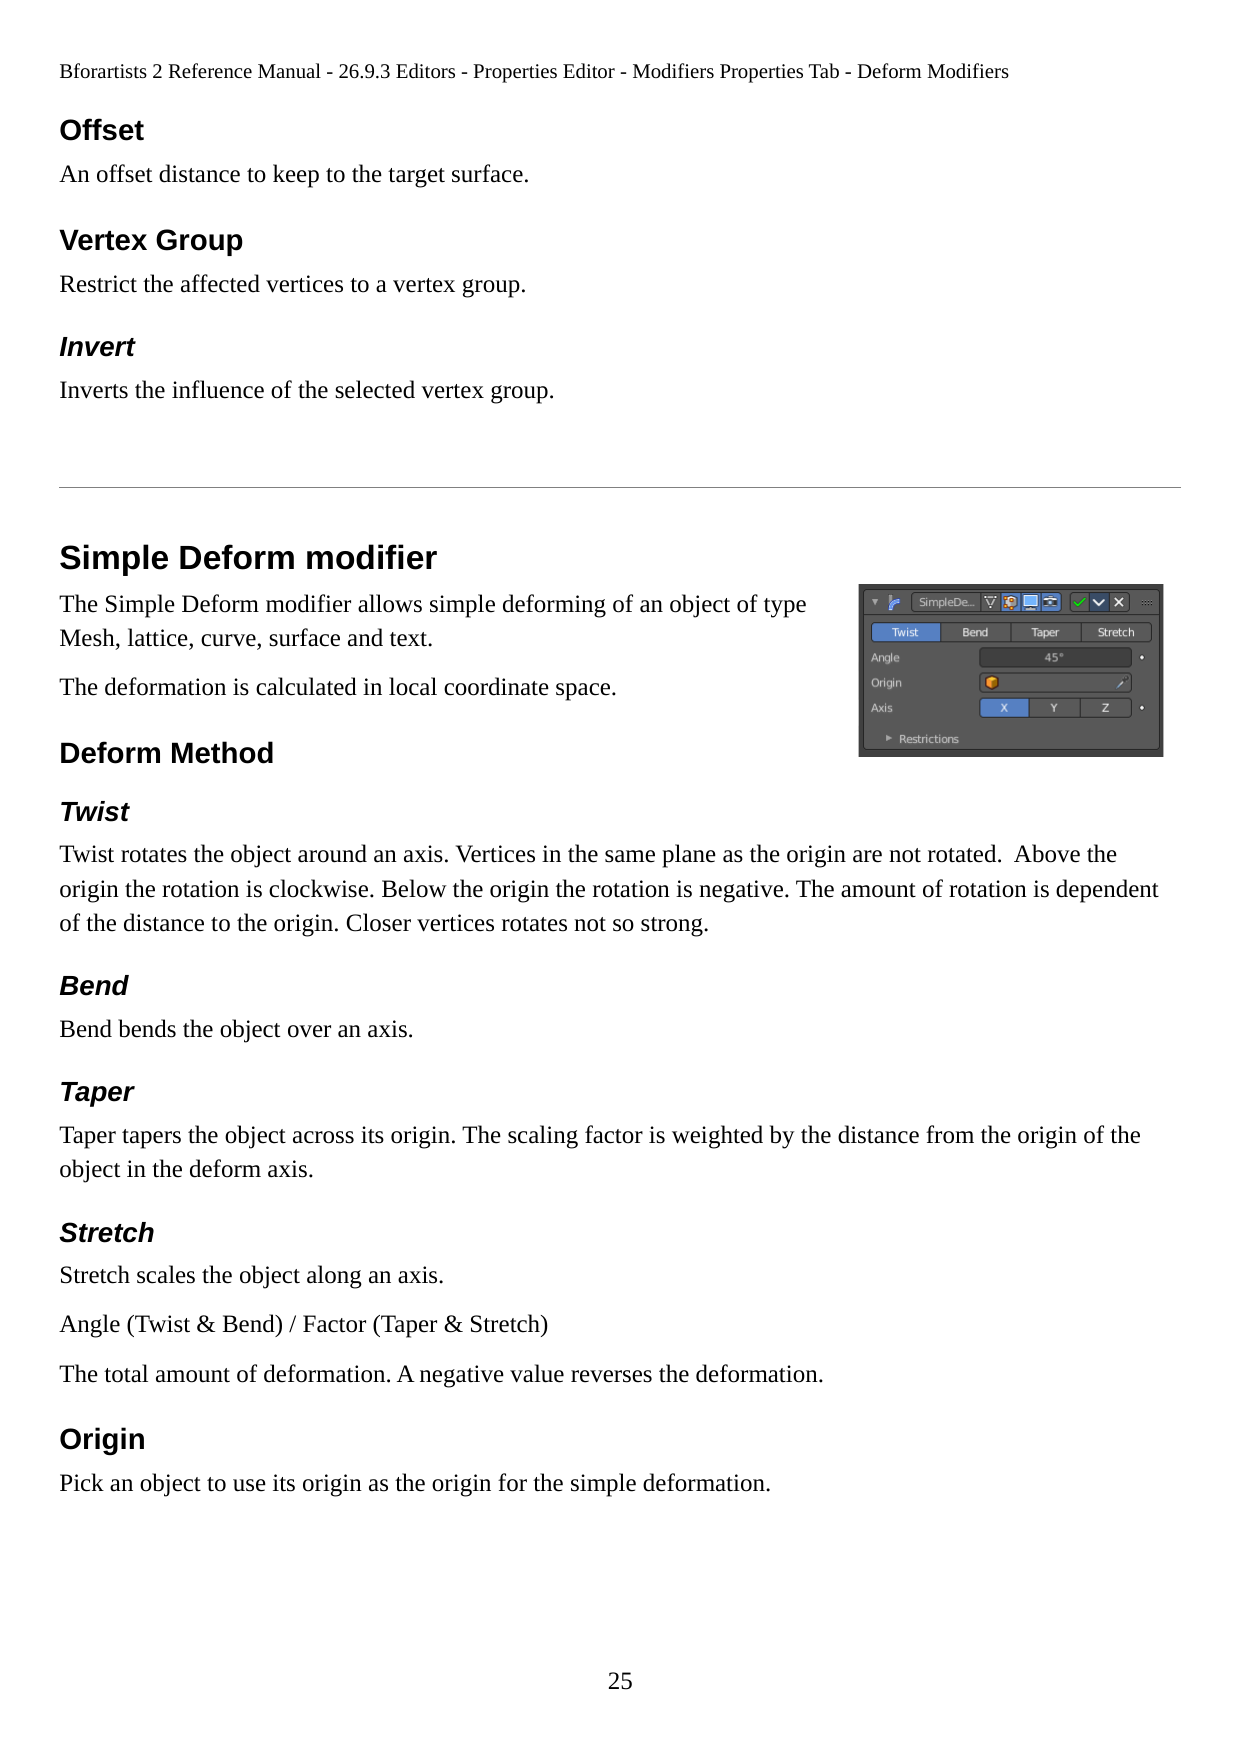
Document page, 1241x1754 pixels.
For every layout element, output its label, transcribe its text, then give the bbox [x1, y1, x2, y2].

text The Simple Deform modifier allows simple deforming of an object of type Mesh, lattice, curve, surface and text. [59, 589, 858, 652]
subtitle Simple Deform modifier [59, 538, 1181, 576]
text The deformation is calculated in local coordinate space. [59, 672, 858, 701]
subtitle Stretch [59, 1216, 1181, 1248]
text Inverts the influence of the selected vertex group. [59, 375, 1181, 403]
text Stretch scales the object along an axis. [59, 1261, 1181, 1289]
text Taper tapers the object across its origin. The scaling factor is weighted by the distance from the origin of the object in the deform axis. [59, 1120, 1181, 1183]
picture [858, 584, 1164, 757]
text Angle (Twist & Bend) / Factor (Taper & Stretch) [59, 1309, 1181, 1338]
text Twist rotates the object around an axis. Vertices in the same plane as the origin are not rotated. Above the origin the rotation is clockwise. Below the origin the rotation is negative. The amount of rotation is dependent of the distance to the origin. Closer vertices rotates not so strong. [59, 839, 1181, 937]
subtitle Offset [59, 113, 1181, 146]
text Bend bends the object over an axis. [59, 1014, 1181, 1043]
text Restrict the affected vertices to a vertex group. [59, 269, 1181, 297]
text The total amount of deformation. A negative value reverses the deformation. [59, 1359, 1181, 1387]
subtitle Vertex Group [59, 222, 1181, 256]
subtitle Origin [59, 1422, 1181, 1456]
subtitle Bend [59, 970, 1181, 1002]
text Pick an object to use its origin as the origin for the simple deformation. [59, 1468, 1181, 1497]
subtitle Taper [59, 1076, 1181, 1108]
subtitle Twist [59, 795, 1181, 827]
subtitle Deform Method [59, 736, 1181, 770]
subtitle Invert [59, 330, 1181, 362]
text An offset distance to keep to the target surface. [59, 159, 1181, 188]
